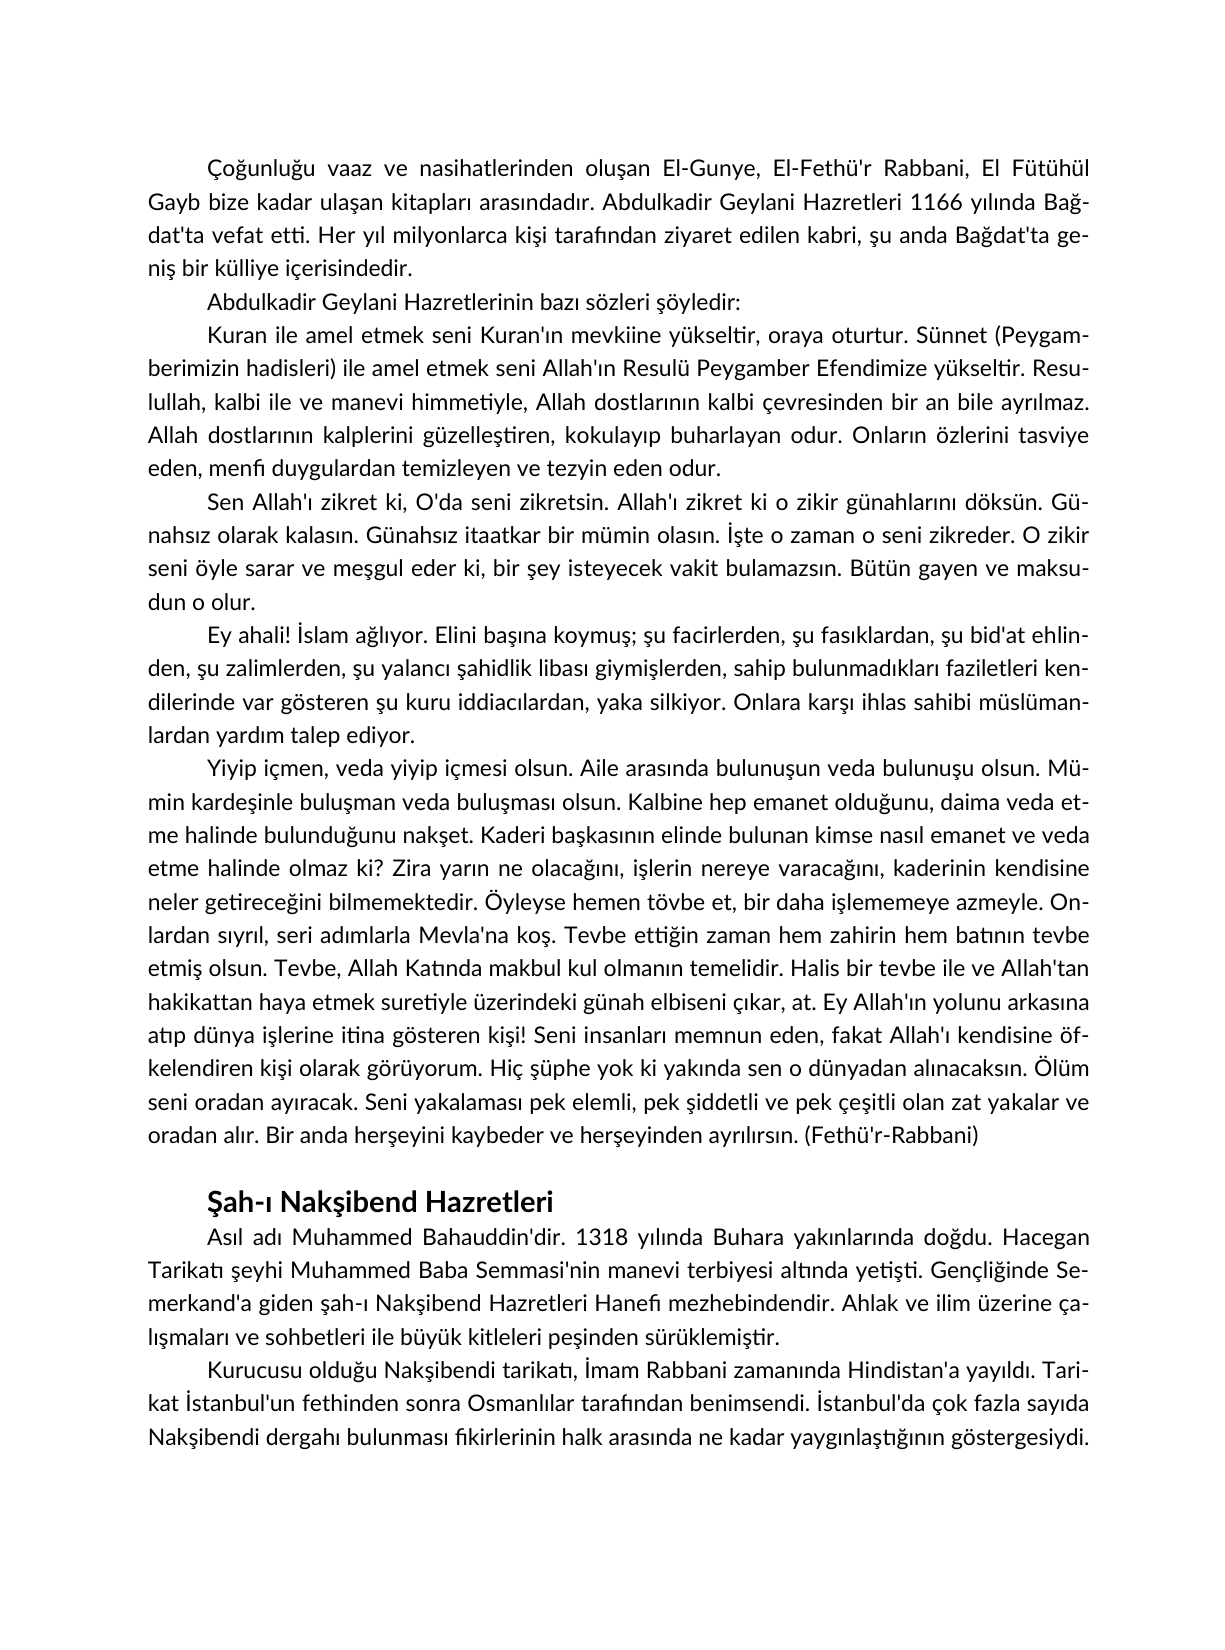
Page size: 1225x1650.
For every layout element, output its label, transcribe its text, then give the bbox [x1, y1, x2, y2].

text Asıl adı Mu­ham­med Ba­ha­ud­din'dir. 1318 yı­lın­da Bu­ha­ra ya­kın­la­rın­da doğ­du. Ha­ce­gan Ta­ri­ka­tı şey­hi Mu­ham­med Ba­ba Sem­ma­si'nin ma­ne­vi ter­bi­ye­si al­tın­da ye­tiş­ti. Genç­li­ğin­de Se­mer­kand'a gi­den şah-ı Nak­şi­ben­d Haz­ret­le­ri Ha­ne­fi mez­he­bin­den­dir. Ah­lak ve ilim üze­ri­ne ça­lış­ma­la­rı ve soh­bet­le­ri ile bü­yük kit­le­le­ri pe­şin­den sü­rük­le­miş­tir. [148, 1218, 1090, 1352]
text Ku­ru­cu­su ol­du­ğu Nak­şi­ben­di ta­ri­ka­tı, İmam Rab­ba­ni za­ma­nın­da Hin­dis­tan'a ya­yıl­dı. Ta­ri­kat İs­tan­bul'un fet­hi­nden son­ra Os­man­lı­lar ta­ra­fın­dan be­nim­sen­di. İs­tan­bul'da çok faz­la sa­yı­da Nak­şi­ben­di der­ga­hı bu­lun­ma­sı fi­kir­le­ri­nin halk ara­sın­da ne ka­dar yay­gın­laş­tı­ğı­nın gös­ter­ge­siy­di. [148, 1352, 1090, 1452]
text Şah-ı Nak­şi­ben­d Haz­ret­le­ri [148, 1183, 1090, 1218]
text Ço­ğun­lu­ğu va­az ve na­si­hat­le­rin­den olu­şan El-Gun­ye, El-Fet­hü'r Rab­ba­ni, El Fü­tü­hül Gayb bi­ze ka­dar ula­şan ki­tap­la­rı ara­sın­da­dır. Ab­dul­ka­dir Gey­la­ni Haz­ret­le­ri 1166 yı­lın­da Bağ­dat'ta ve­fat et­ti. Her yıl mil­yon­lar­ca ki­şi ta­ra­fın­dan zi­ya­ret edi­len kab­ri, şu an­da Bağ­dat'ta ge­niş bir kül­li­ye içe­ri­sin­de­dir. [148, 150, 1090, 283]
text Ab­dul­ka­dir Gey­la­ni Haz­ret­le­ri­nin ba­zı söz­le­ri şöy­le­dir: [148, 283, 1090, 317]
text Yi­yip iç­men, ve­da yi­yip iç­me­si ol­sun. Ai­le ara­sın­da bu­lu­nu­şun ve­da bu­lu­nu­şu ol­sun. Mü­min kar­de­şin­le bu­luş­man ve­da bu­luş­ma­sı ol­sun. Kal­bi­ne hep ema­net ol­du­ğu­nu, da­ima ve­da et­me ha­lin­de bu­lun­du­ğu­nu nak­şet. Ka­de­ri baş­ka­sı­nın elin­de bu­lu­nan kim­se na­sıl ema­net ve ve­da et­me ha­lin­de ol­maz ki? Zi­ra ya­rın ne ola­ca­ğı­nı, iş­le­rin ne­re­ye va­ra­ca­ğı­nı, ka­de­ri­nin ken­di­si­ne ne­ler ge­ti­re­ce­ği­ni bil­me­mek­te­dir. Öy­ley­se he­men töv­be et, bir da­ha iş­le­me­me­ye az­mey­le. On­lar­dan sıy­rıl, se­ri adım­lar­la Mev­la'na koş. Tev­be et­ti­ğin za­man hem za­hi­rin hem ba­tı­nın tev­be et­miş ol­sun. Tev­be, Al­lah Ka­tın­da mak­bul kul ol­ma­nın te­me­li­dir. Ha­lis bir tev­be ile ve Al­lah'tan ha­ki­kat­tan ha­ya et­mek su­re­tiy­le üze­rin­de­ki gü­nah el­bi­se­ni çı­kar, at. Ey Allah'ın yo­lu­nu ar­ka­sı­na atıp dün­ya iş­le­ri­ne iti­na gös­te­ren ki­şi! Se­ni in­san­la­rı mem­nun eden, fa­kat Al­lah'ı ken­di­si­ne öf­ke­len­di­ren ki­şi ola­rak gö­rü­yo­rum. Hiç şüp­he yok ki ya­kın­da sen o dün­ya­dan alı­na­cak­sın. Ölüm se­ni ora­dan ayı­ra­cak. Se­ni ya­ka­la­ma­sı pek elem­li, pek şid­det­li ve pek çe­şit­li olan zat ya­ka­lar ve ora­dan alır. Bir an­da her­şe­yi­ni kay­be­der ve her­şe­yin­den ay­rı­lır­sın. (Fet­hü'r-Rab­ba­ni) [148, 750, 1090, 1150]
text Ku­ran ile amel et­mek se­ni Ku­ran'ın mev­ki­ine yük­sel­tir, ora­ya otur­tur. Sün­net (Pey­gam­be­ri­mi­zin ha­dis­le­ri) ile amel et­mek se­ni Al­lah'ın Re­su­lü Pey­gam­ber Efen­di­mi­ze yük­sel­tir. Re­su­lul­lah, kal­bi ile ve ma­ne­vi him­me­tiy­le, Allah dost­la­rı­nın kal­bi çev­re­sin­den bir an bi­le ay­rıl­maz. Al­lah dost­la­rı­nın kalp­le­ri­ni gü­zel­leş­ti­ren, ko­ku­la­yıp bu­har­la­yan odur. On­la­rın öz­le­ri­ni tas­vi­ye eden, men­fi duy­gu­lar­dan te­miz­le­yen ve tez­yin eden odur. [148, 317, 1090, 483]
text Sen Al­lah'ı zik­ret ki, O'da se­ni zik­ret­sin. Al­lah'ı zik­ret ki o zi­kir gü­nah­la­rı­nı dök­sün. Gü­nah­sız ola­rak ka­la­sın. Gü­nah­sız ita­at­kar bir mü­min ola­sın. İş­te o za­man o se­ni zik­re­der. O zi­kir se­ni öy­le sa­rar ve meş­gul eder ki, bir şey is­te­ye­cek va­kit bu­la­maz­sın. Bü­tün ga­yen ve mak­su­dun o olur. [148, 483, 1090, 617]
text Ey aha­li! İs­lam ağ­lı­yor. Eli­ni ba­şı­na koy­muş; şu fa­cir­ler­den, şu fa­sık­lar­dan, şu bid'at eh­lin­den, şu za­lim­ler­den, şu ya­lan­cı şa­hid­lik li­ba­sı giy­miş­ler­den, sa­hip bu­lun­ma­dık­la­rı fa­zi­let­le­ri ken­di­le­rin­de var gös­te­ren şu ku­ru id­di­acı­lar­dan, ya­ka sil­ki­yor. On­la­ra kar­şı ih­las sa­hi­bi müs­lü­man­lar­dan yar­dım ta­lep edi­yor. [148, 617, 1090, 750]
